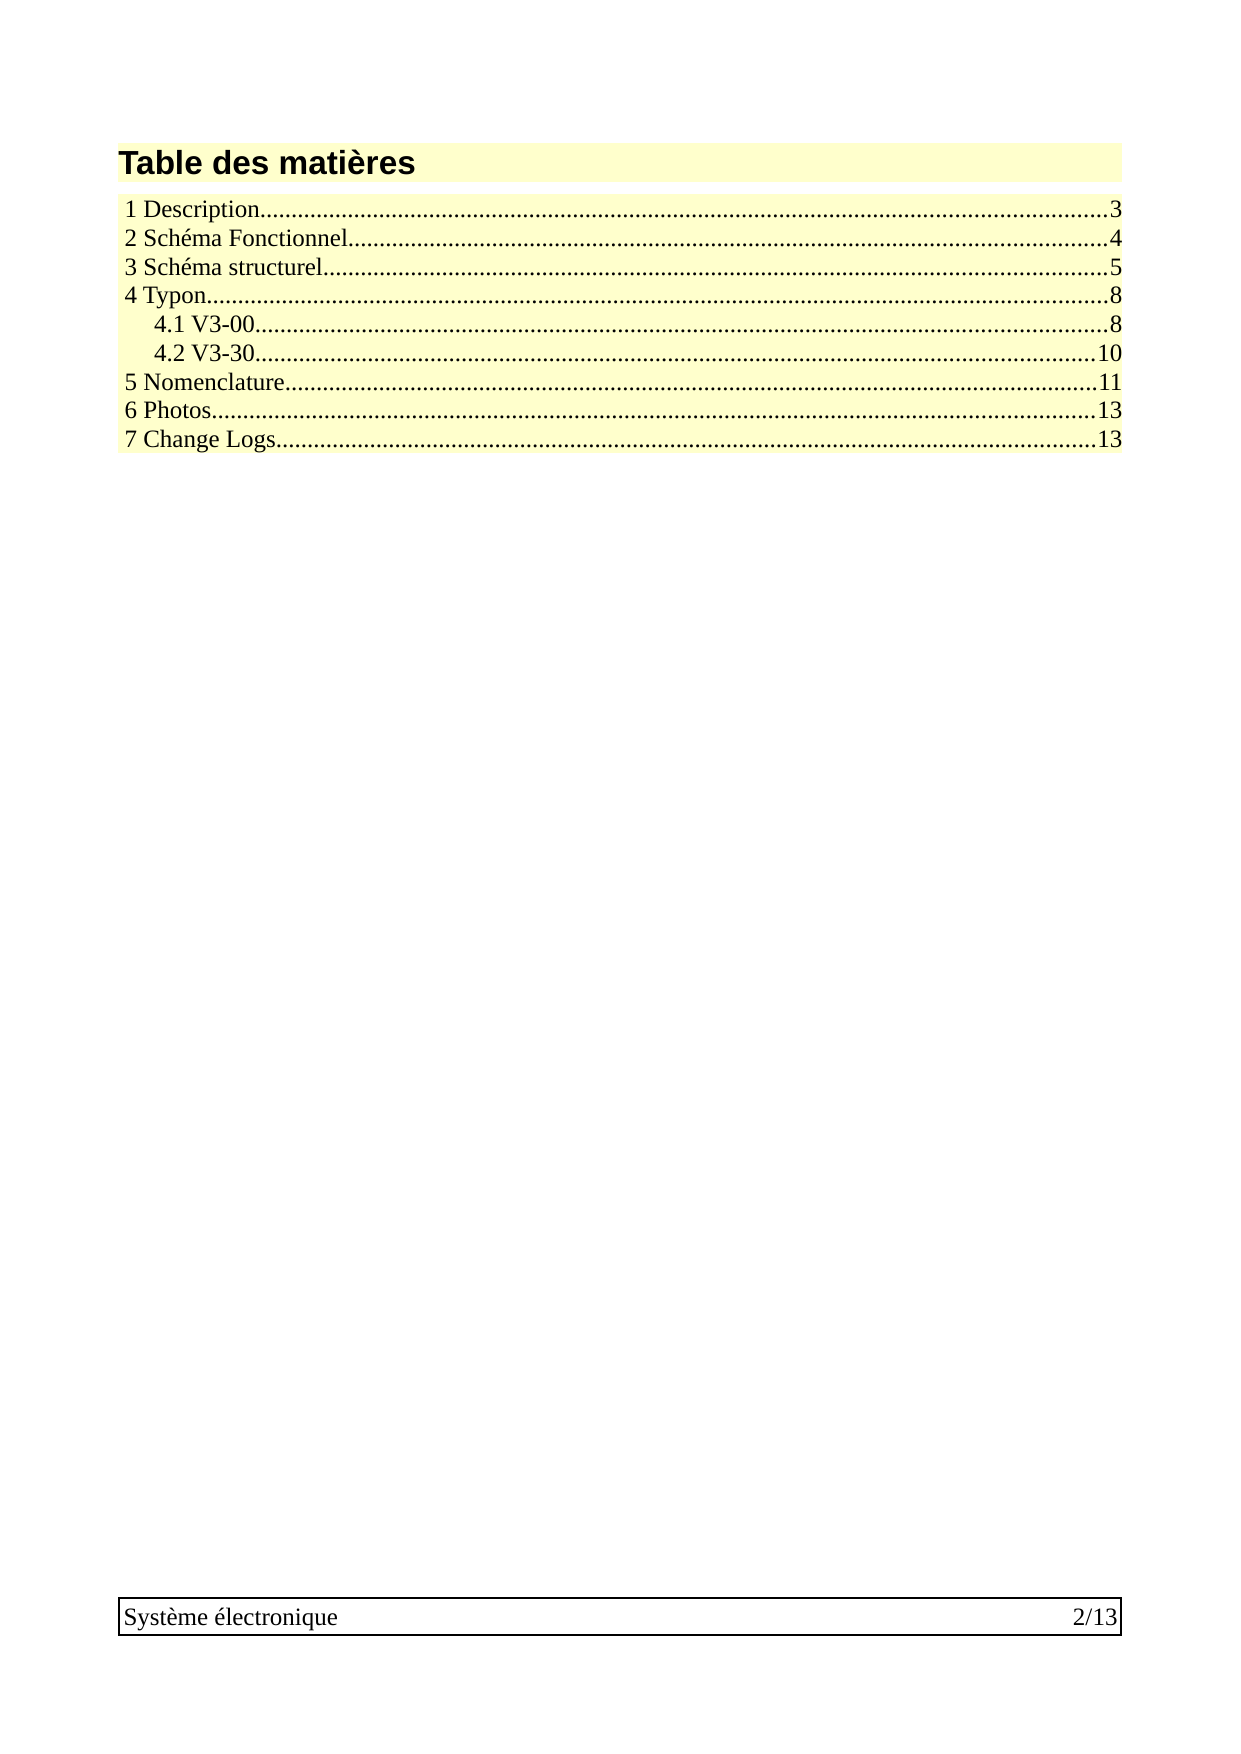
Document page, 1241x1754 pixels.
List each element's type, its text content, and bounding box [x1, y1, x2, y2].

text 6 Photos 13 [118, 395, 1122, 424]
text 7 Change Logs 13 [118, 424, 1122, 453]
text 4.1 V3-00 8 [148, 309, 1122, 338]
text 3 Schéma structurel 5 [118, 252, 1122, 280]
subtitle Table des matières [118, 143, 1122, 182]
text 4 Typon 8 [118, 280, 1122, 309]
text 4.2 V3-30 10 [148, 338, 1122, 367]
text 5 Nomenclature 11 [118, 367, 1122, 395]
text 2 Schéma Fonctionnel 4 [118, 223, 1122, 252]
text 1 Description 3 [118, 194, 1122, 223]
